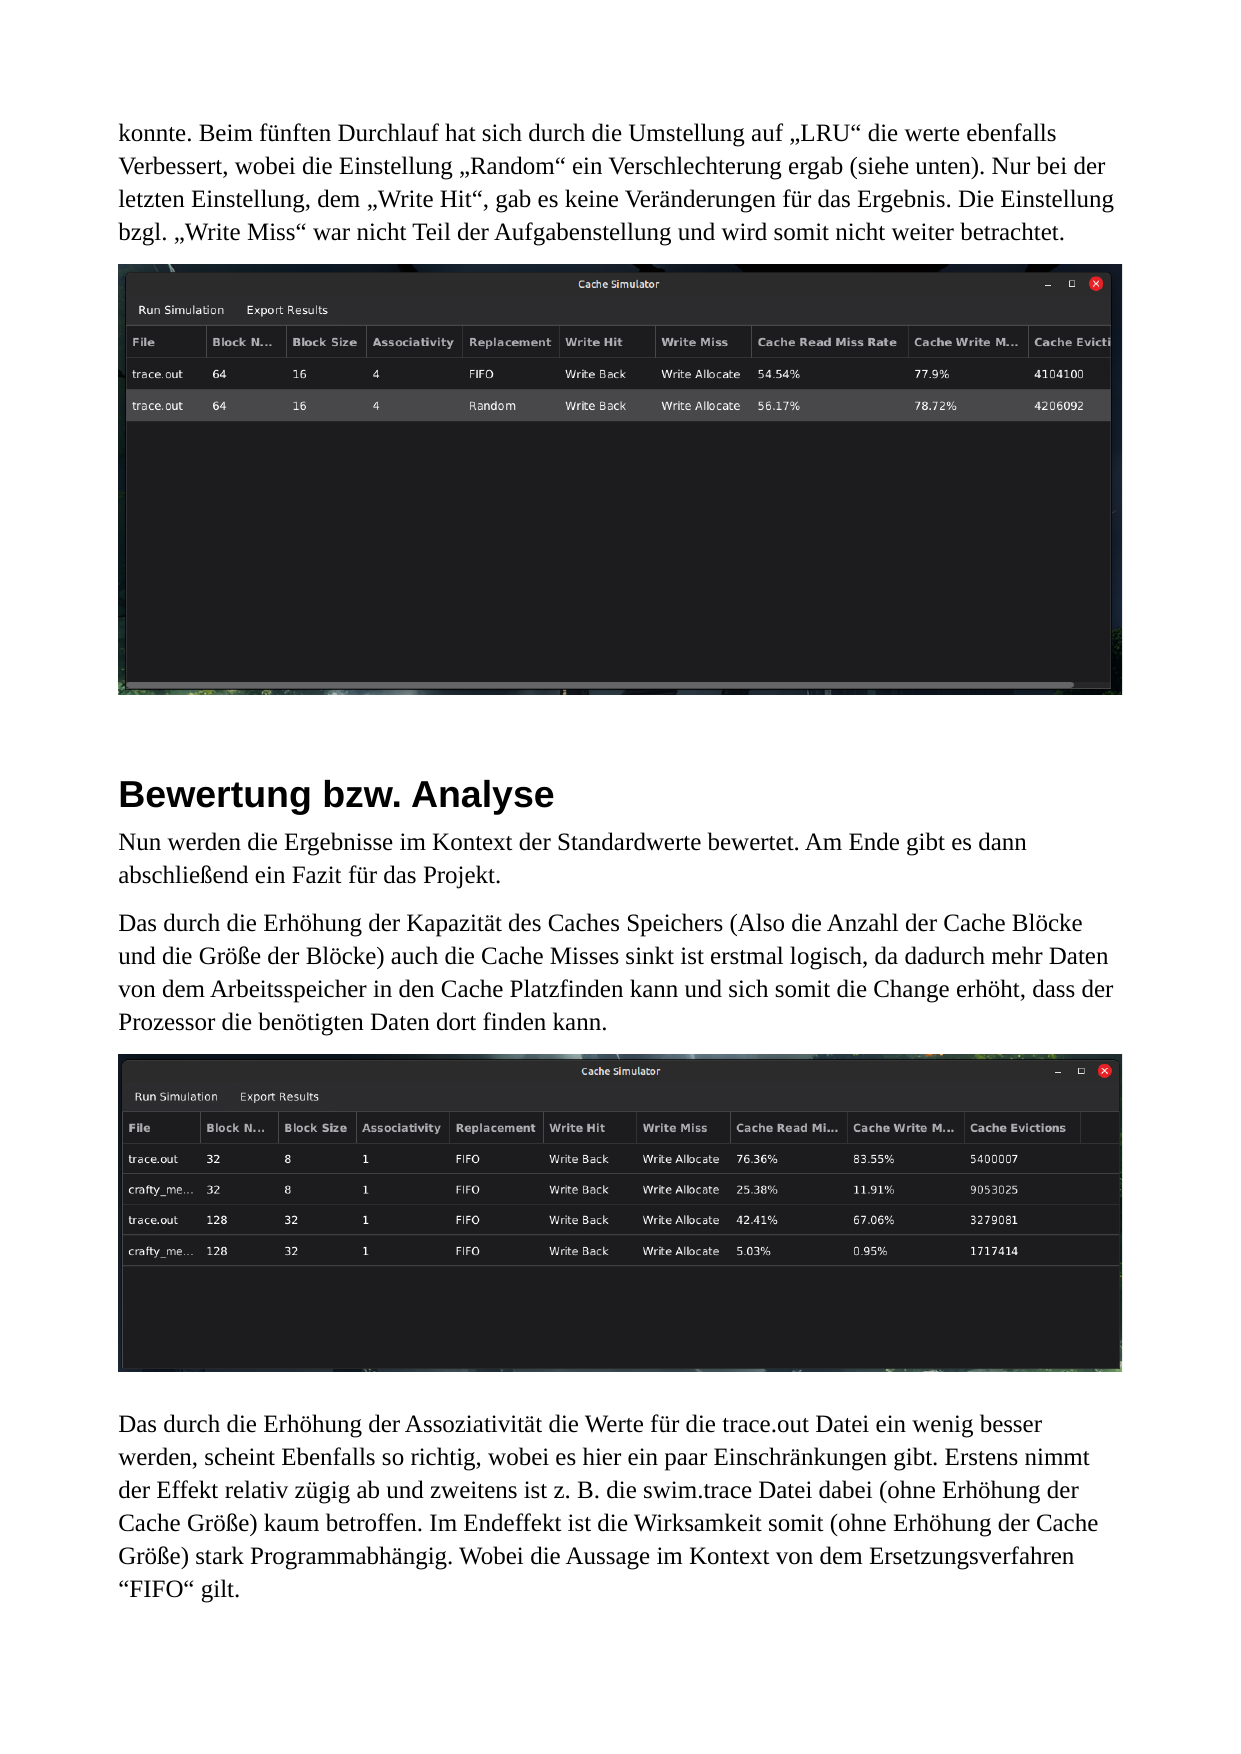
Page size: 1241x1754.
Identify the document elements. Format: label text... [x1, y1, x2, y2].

picture [118, 1054, 1123, 1372]
text Nun werden die Ergebnisse im Kontext der Standardwerte bewertet. Am Ende gibt es dann abschließend ein Fazit für das Projekt. [118, 827, 1122, 889]
text konnte. Beim fünften Durchlauf hat sich durch die Umstellung auf „LRU“ die werte ebenfalls Verbessert, wobei die Einstellung „Random“ ein Verschlechterung ergab (siehe unten). Nur bei der letzten Einstellung, dem „Write Hit“, gab es keine Veränderungen für das Ergebnis. Die Einstellung bzgl. „Write Miss“ war nicht Teil der Aufgabenstellung und wird somit nicht weiter betrachtet. [118, 118, 1122, 246]
picture [118, 264, 1123, 695]
text Das durch die Erhöhung der Assoziativität die Werte für die trace.out Datei ein wenig besser werden, scheint Ebenfalls so richtig, wobei es hier ein paar Einschränkungen gibt. Erstens nimmt der Effekt relativ zügig ab und zweitens ist z. B. die swim.trace Datei dabei (ohne Erhöhung der Cache Größe) kaum betroffen. Im Endeffekt ist die Wirksamkeit somit (ohne Erhöhung der Cache Größe) stark Programmabhängig. Wobei die Aussage im Kontext von dem Ersetzungsverfahren “FIFO“ gilt. [118, 1372, 1122, 1603]
subtitle Bewertung bzw. Analyse [118, 772, 1122, 815]
text Das durch die Erhöhung der Kapazität des Caches Speichers (Also die Anzahl der Cache Blöcke und die Größe der Blöcke) auch die Cache Misses sinkt ist erstmal logisch, da dadurch mehr Daten von dem Arbeitsspeicher in den Cache Platzfinden kann und sich somit die Change erhöht, dass der Prozessor die benötigten Daten dort finden kann. [118, 908, 1122, 1036]
